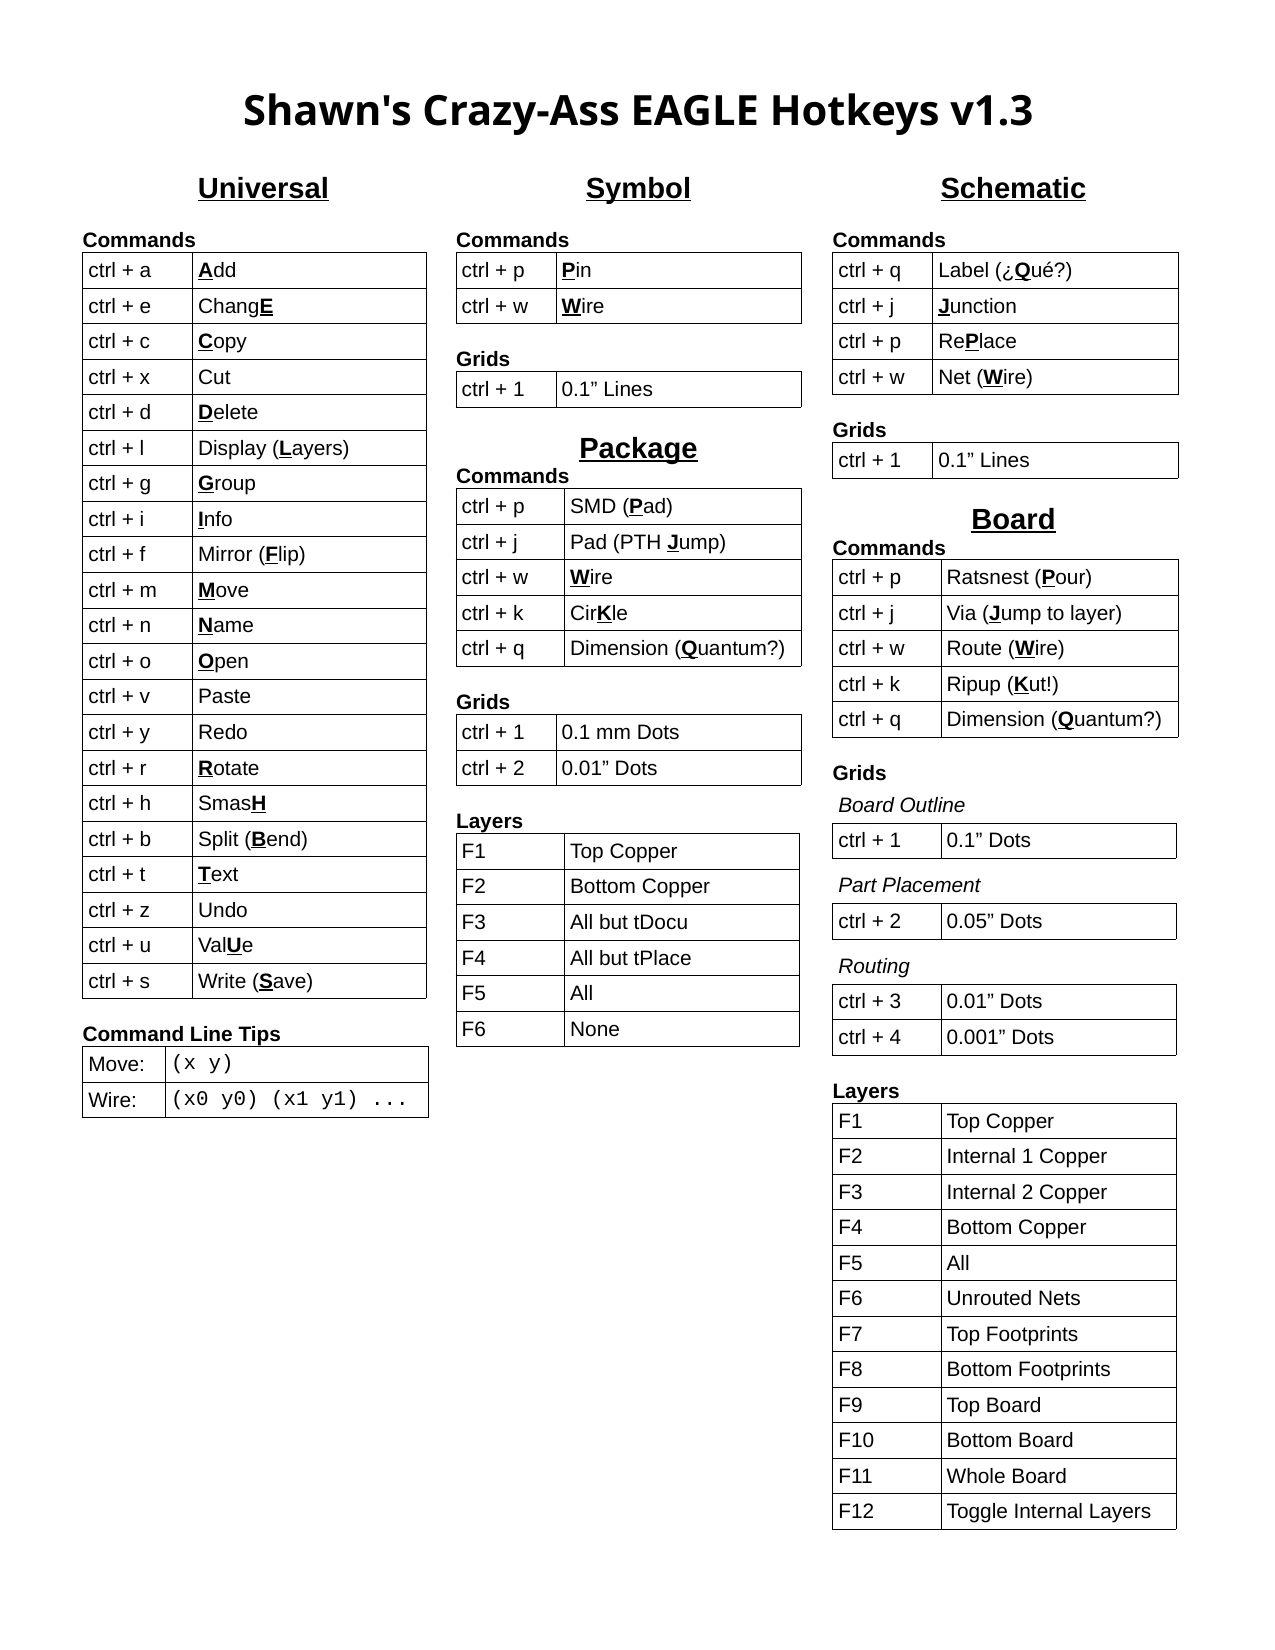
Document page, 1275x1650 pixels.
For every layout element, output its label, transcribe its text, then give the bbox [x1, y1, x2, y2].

table_cell Ripup (Kut!) [942, 667, 1178, 701]
table_cell Wire [565, 560, 801, 595]
table_cell 0.01” Dots [557, 751, 801, 785]
table_cell Bottom Footprints [942, 1352, 1176, 1387]
table_cell All [565, 976, 799, 1011]
table_cell ctrl + y [83, 715, 192, 749]
table_cell Schematic Commands Grids Board Commands Grids Layers [827, 165, 1200, 1535]
table_cell Top Footprints [942, 1317, 1176, 1351]
table_cell ctrl + q [833, 702, 941, 737]
table_cell F4 [457, 941, 564, 975]
table_cell ctrl + d [83, 395, 192, 430]
table_cell Group [193, 466, 426, 501]
table_cell F12 [833, 1494, 941, 1529]
table_cell CirKle [565, 596, 801, 630]
table_cell Net (Wire) [933, 360, 1178, 394]
table_cell F11 [833, 1459, 941, 1493]
table_cell Junction [933, 289, 1178, 323]
table_header ctrl + a [83, 253, 192, 288]
table_cell Delete [193, 395, 426, 430]
table_cell ctrl + l [83, 431, 192, 465]
table_cell ctrl + s [83, 964, 192, 998]
table_cell Unrouted Nets [942, 1281, 1176, 1316]
table_cell ctrl + j [457, 525, 564, 559]
table_cell Bottom Board [942, 1423, 1176, 1458]
table_cell RePlace [933, 324, 1178, 359]
table_cell ctrl + w [457, 560, 564, 595]
table_header ctrl + p [833, 560, 941, 595]
table_cell ctrl + v [83, 680, 192, 714]
table_cell Bottom Copper [565, 870, 799, 904]
table_header Pin [557, 253, 801, 288]
table_cell Route (Wire) [942, 631, 1178, 666]
table_cell F4 [833, 1210, 941, 1245]
table_cell ctrl + z [83, 893, 192, 927]
table_header Add [193, 253, 426, 288]
table_cell ctrl + j [833, 289, 932, 323]
table_cell Display (Layers) [193, 431, 426, 465]
table_cell ctrl + q [457, 631, 564, 666]
table_cell All [942, 1246, 1176, 1280]
table_cell ctrl + j [833, 596, 941, 630]
table_cell Move [193, 573, 426, 607]
table_cell ctrl + i [83, 502, 192, 536]
table_header ctrl + p [457, 489, 564, 524]
table_cell Dimension (Quantum?) [942, 702, 1178, 737]
table_header 0.1 mm Dots [557, 715, 801, 749]
table_cell ctrl + 1 [833, 824, 941, 858]
table_cell ctrl + f [83, 537, 192, 572]
table_cell Toggle Internal Layers [942, 1494, 1176, 1529]
table_header ctrl + q [833, 253, 932, 288]
table_cell Via (Jump to layer) [942, 596, 1178, 630]
table_cell ctrl + w [457, 289, 556, 323]
table_header F1 [833, 1104, 941, 1138]
table_cell Name [193, 609, 426, 643]
table_cell Internal 2 Copper [942, 1175, 1176, 1209]
table_cell Undo [193, 893, 426, 927]
table_header 0.1” Lines [557, 372, 801, 407]
table_header Top Copper [942, 1104, 1176, 1138]
table_cell Symbol Commands Grids Package Commands Grids Layers [450, 165, 827, 1535]
table_cell Copy [193, 324, 426, 359]
table_header 0.1” Lines [933, 443, 1178, 478]
table_cell ctrl + c [83, 324, 192, 359]
table_header F1 [457, 834, 564, 868]
table_header Board Outline [832, 785, 1176, 822]
table_cell ctrl + o [83, 644, 192, 678]
table_cell F5 [833, 1246, 941, 1280]
table_cell F8 [833, 1352, 941, 1387]
table_cell Text [193, 857, 426, 892]
table_cell 0.01” Dots [942, 985, 1176, 1019]
table_cell Routing [832, 940, 1176, 983]
table_cell ctrl + 2 [833, 904, 941, 938]
table_cell ctrl + g [83, 466, 192, 501]
table_header Label (¿Qué?) [933, 253, 1178, 288]
table_header (x y) [166, 1047, 428, 1082]
table_cell Internal 1 Copper [942, 1139, 1176, 1174]
table_cell Wire [557, 289, 801, 323]
table_cell Open [193, 644, 426, 678]
table_cell Rotate [193, 751, 426, 785]
table_cell F6 [833, 1281, 941, 1316]
table_cell F2 [457, 870, 564, 904]
table_cell F10 [833, 1423, 941, 1458]
table_cell ctrl + b [83, 822, 192, 856]
table_cell Cut [193, 360, 426, 394]
table_cell ValUe [193, 928, 426, 963]
table_header ctrl + 1 [833, 443, 932, 478]
table_header ctrl + 1 [457, 372, 556, 407]
table_cell Redo [193, 715, 426, 749]
table_cell None [565, 1012, 799, 1046]
table_cell ctrl + t [83, 857, 192, 892]
table_cell ctrl + r [83, 751, 192, 785]
table_cell All but tPlace [565, 941, 799, 975]
table_cell F3 [457, 905, 564, 939]
table_cell Paste [193, 680, 426, 714]
table_cell ChangE [193, 289, 426, 323]
table_cell ctrl + 3 [833, 985, 941, 1019]
table_cell Mirror (Flip) [193, 537, 426, 572]
table_cell Part Placement [832, 859, 1176, 903]
table_cell 0.001” Dots [942, 1020, 1176, 1054]
table_cell ctrl + e [83, 289, 192, 323]
table_cell Info [193, 502, 426, 536]
table_cell ctrl + n [83, 609, 192, 643]
table_cell 0.05” Dots [942, 904, 1176, 938]
table_cell F6 [457, 1012, 564, 1046]
table_cell Split (Bend) [193, 822, 426, 856]
table_header Move: [83, 1047, 165, 1082]
table_header ctrl + p [457, 253, 556, 288]
table_cell Pad (PTH Jump) [565, 525, 801, 559]
table_cell Universal Commands Command Line Tips [77, 165, 450, 1535]
table_cell ctrl + 4 [833, 1020, 941, 1054]
table_cell SmasH [193, 786, 426, 821]
table_cell 0.1” Dots [942, 824, 1176, 858]
table_cell F9 [833, 1388, 941, 1422]
table_cell (x0 y0) (x1 y1) ... [166, 1083, 428, 1117]
table_header Ratsnest (Pour) [942, 560, 1178, 595]
table_cell F7 [833, 1317, 941, 1351]
table_header SMD (Pad) [565, 489, 801, 524]
table_cell ctrl + w [833, 360, 932, 394]
table_cell F3 [833, 1175, 941, 1209]
table_cell ctrl + m [83, 573, 192, 607]
table_header Top Copper [565, 834, 799, 868]
table_cell ctrl + u [83, 928, 192, 963]
table_cell F2 [833, 1139, 941, 1174]
table_cell Whole Board [942, 1459, 1176, 1493]
table_cell ctrl + w [833, 631, 941, 666]
table_cell Write (Save) [193, 964, 426, 998]
table_cell ctrl + k [457, 596, 564, 630]
table_cell ctrl + 2 [457, 751, 556, 785]
table_cell ctrl + h [83, 786, 192, 821]
table_cell ctrl + x [83, 360, 192, 394]
table_cell Wire: [83, 1083, 165, 1117]
table_cell All but tDocu [565, 905, 799, 939]
table_cell Dimension (Quantum?) [565, 631, 801, 666]
table_header Shawn's Crazy-Ass EAGLE Hotkeys v1.3 [77, 75, 1200, 165]
table_cell Top Board [942, 1388, 1176, 1422]
table_cell Bottom Copper [942, 1210, 1176, 1245]
table_header ctrl + 1 [457, 715, 556, 749]
table_cell F5 [457, 976, 564, 1011]
table_cell ctrl + p [833, 324, 932, 359]
table_cell ctrl + k [833, 667, 941, 701]
